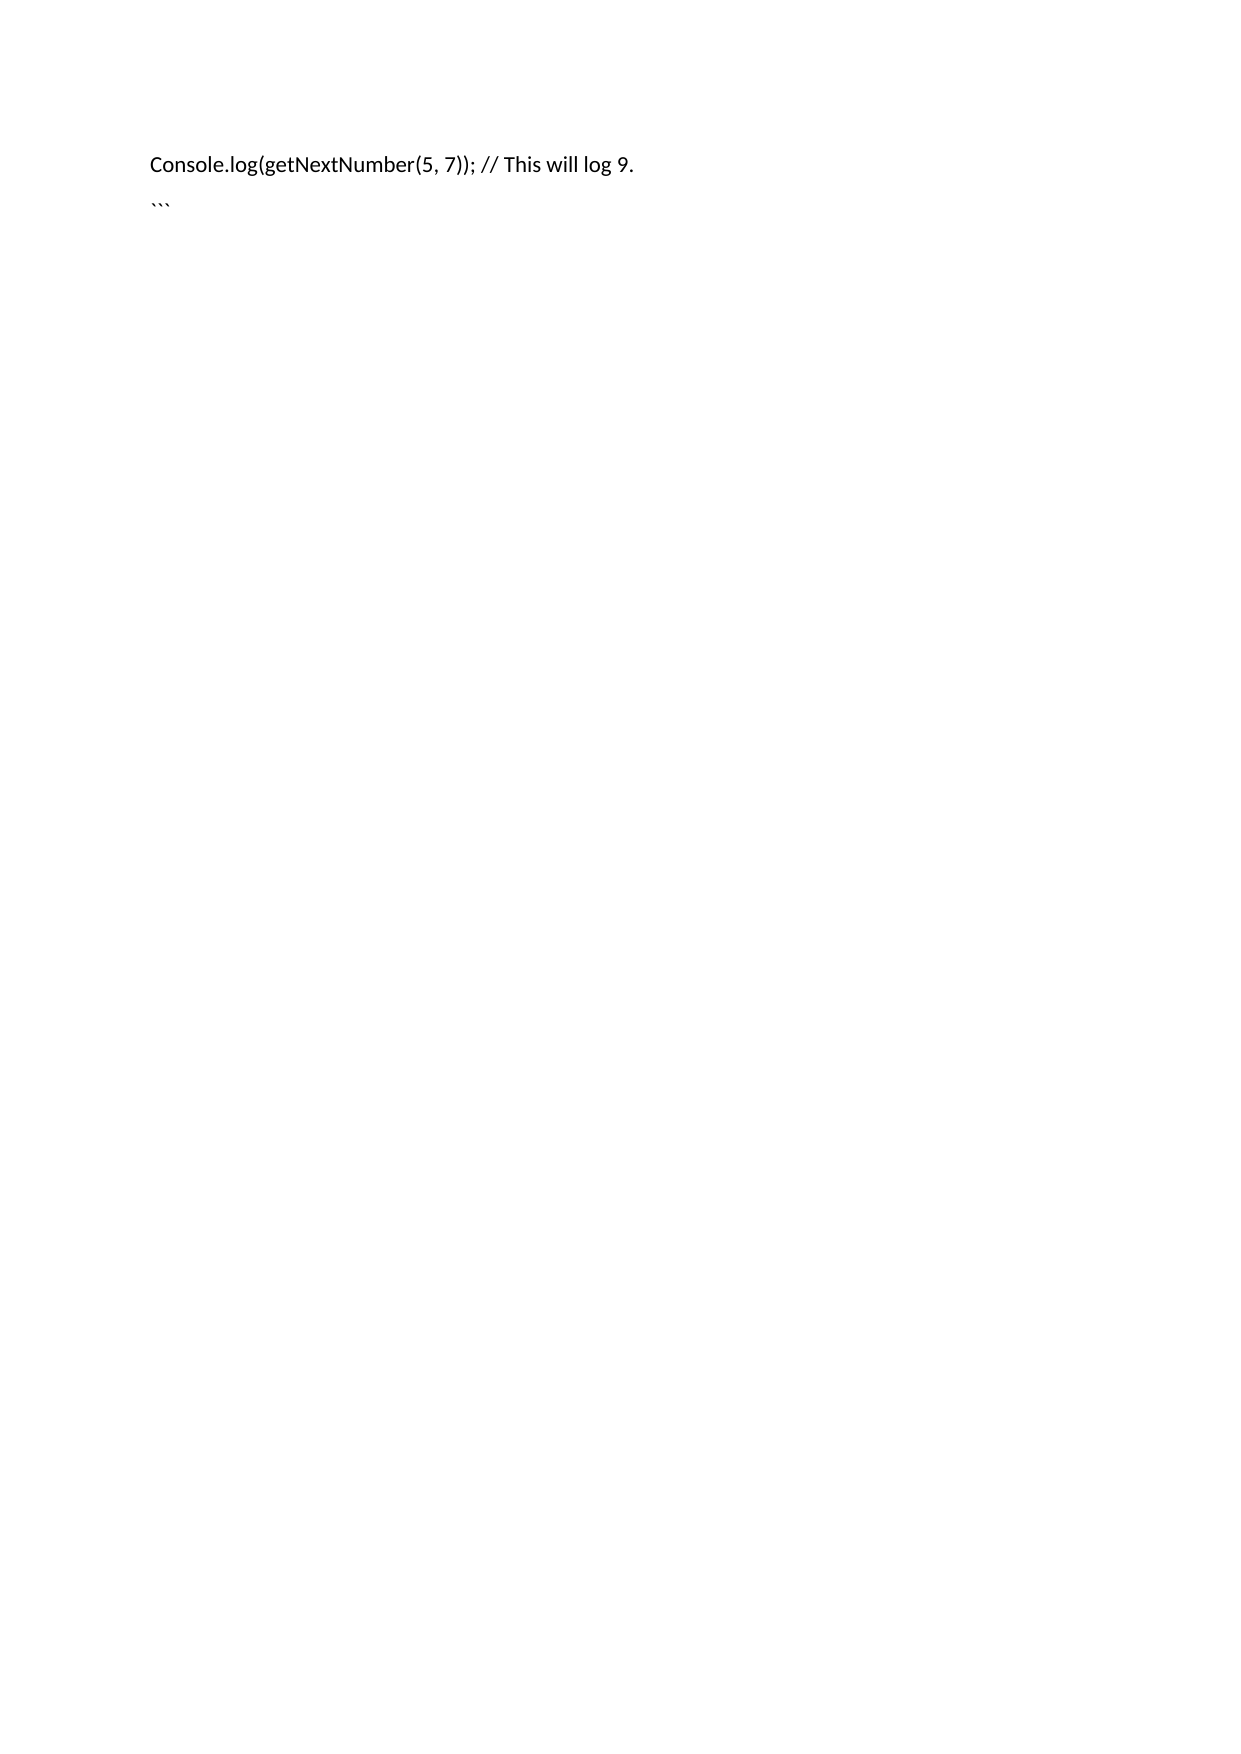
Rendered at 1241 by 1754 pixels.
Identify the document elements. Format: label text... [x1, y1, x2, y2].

text ``` [150, 197, 1090, 225]
text Console.log(getNextNumber(5, 7)); // This will log 9. [150, 150, 1090, 178]
